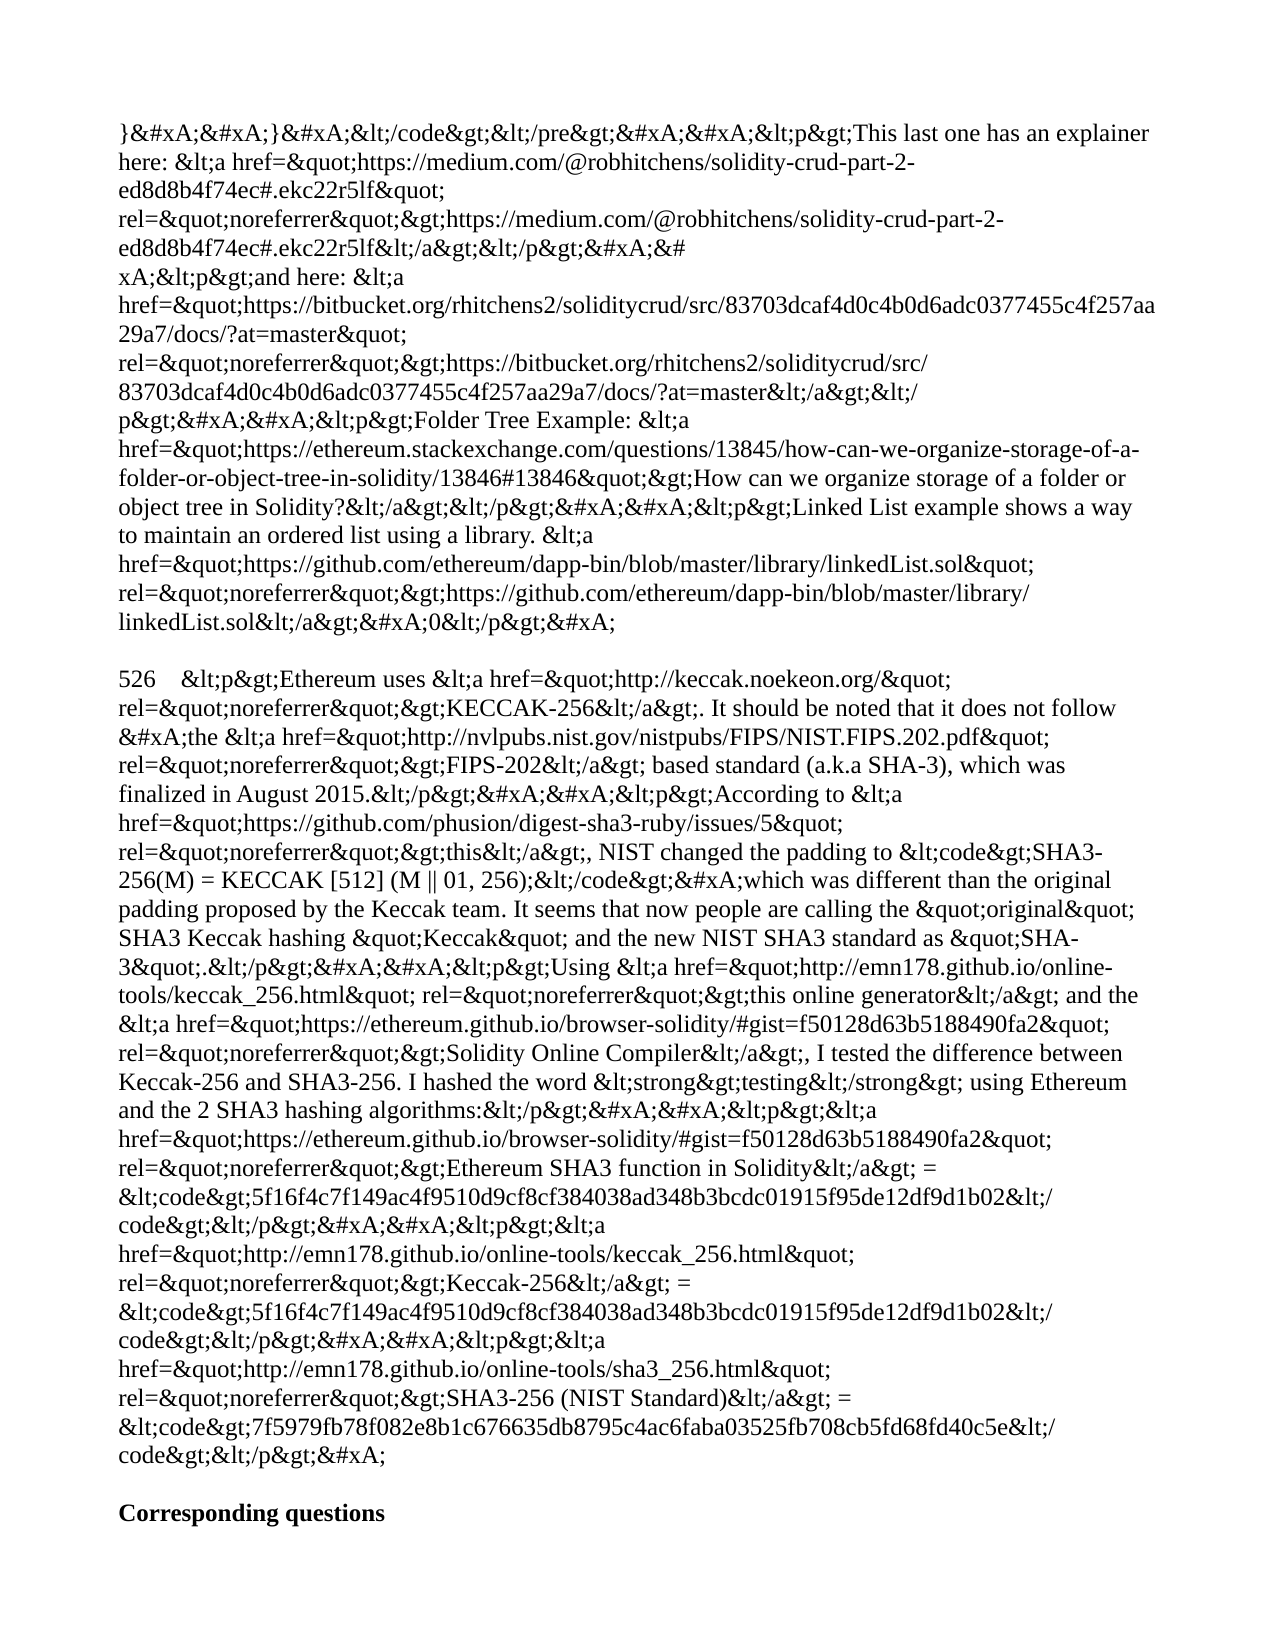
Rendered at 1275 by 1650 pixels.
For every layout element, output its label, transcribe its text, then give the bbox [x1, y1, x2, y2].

text }&#xA;&#xA;}&#xA;&lt;/code&gt;&lt;/pre&gt;&#xA;&#xA;&lt;p&gt;This last one has an explainer here: &lt;a href=&quot;https://medium.com/@robhitchens/solidity-crud-part-2-ed8d8b4f74ec#.ekc22r5lf&quot; rel=&quot;noreferrer&quot;&gt;https://medium.com/@robhitchens/solidity-crud-part-2-ed8d8b4f74ec#.ekc22r5lf&lt;/a&gt;&lt;/p&gt;&#xA;&# [118, 118, 1157, 262]
text xA;&lt;p&gt;and here: &lt;a href=&quot;https://bitbucket.org/rhitchens2/soliditycrud/src/83703dcaf4d0c4b0d6adc0377455c4f257aa29a7/docs/?at=master&quot; rel=&quot;noreferrer&quot;&gt;https://bitbucket.org/rhitchens2/soliditycrud/src/83703dcaf4d0c4b0d6adc0377455c4f257aa29a7/docs/?at=master&lt;/a&gt;&lt;/p&gt;&#xA;&#xA;&lt;p&gt;Folder Tree Example: &lt;a href=&quot;https://ethereum.stackexchange.com/questions/13845/how-can-we-organize-storage-of-a-folder-or-object-tree-in-solidity/13846#13846&quot;&gt;How can we organize storage of a folder or object tree in Solidity?&lt;/a&gt;&lt;/p&gt;&#xA;&#xA;&lt;p&gt;Linked List example shows a way to maintain an ordered list using a library. &lt;a href=&quot;https://github.com/ethereum/dapp-bin/blob/master/library/linkedList.sol&quot; rel=&quot;noreferrer&quot;&gt;https://github.com/ethereum/dapp-bin/blob/master/library/linkedList.sol&lt;/a&gt;&#xA;0&lt;/p&gt;&#xA; [118, 262, 1157, 636]
text Corresponding questions [118, 1498, 1157, 1527]
text 526 &lt;p&gt;Ethereum uses &lt;a href=&quot;http://keccak.noekeon.org/&quot; rel=&quot;noreferrer&quot;&gt;KECCAK-256&lt;/a&gt;. It should be noted that it does not follow &#xA;the &lt;a href=&quot;http://nvlpubs.nist.gov/nistpubs/FIPS/NIST.FIPS.202.pdf&quot; rel=&quot;noreferrer&quot;&gt;FIPS-202&lt;/a&gt; based standard (a.k.a SHA-3), which was finalized in August 2015.&lt;/p&gt;&#xA;&#xA;&lt;p&gt;According to &lt;a href=&quot;https://github.com/phusion/digest-sha3-ruby/issues/5&quot; rel=&quot;noreferrer&quot;&gt;this&lt;/a&gt;, NIST changed the padding to &lt;code&gt;SHA3-256(M) = KECCAK [512] (M || 01, 256);&lt;/code&gt;&#xA;which was different than the original padding proposed by the Keccak team. It seems that now people are calling the &quot;original&quot; SHA3 Keccak hashing &quot;Keccak&quot; and the new NIST SHA3 standard as &quot;SHA-3&quot;.&lt;/p&gt;&#xA;&#xA;&lt;p&gt;Using &lt;a href=&quot;http://emn178.github.io/online-tools/keccak_256.html&quot; rel=&quot;noreferrer&quot;&gt;this online generator&lt;/a&gt; and the &lt;a href=&quot;https://ethereum.github.io/browser-solidity/#gist=f50128d63b5188490fa2&quot; rel=&quot;noreferrer&quot;&gt;Solidity Online Compiler&lt;/a&gt;, I tested the difference between Keccak-256 and SHA3-256. I hashed the word &lt;strong&gt;testing&lt;/strong&gt; using Ethereum and the 2 SHA3 hashing algorithms:&lt;/p&gt;&#xA;&#xA;&lt;p&gt;&lt;a href=&quot;https://ethereum.github.io/browser-solidity/#gist=f50128d63b5188490fa2&quot; rel=&quot;noreferrer&quot;&gt;Ethereum SHA3 function in Solidity&lt;/a&gt; = &lt;code&gt;5f16f4c7f149ac4f9510d9cf8cf384038ad348b3bcdc01915f95de12df9d1b02&lt;/code&gt;&lt;/p&gt;&#xA;&#xA;&lt;p&gt;&lt;a href=&quot;http://emn178.github.io/online-tools/keccak_256.html&quot; rel=&quot;noreferrer&quot;&gt;Keccak-256&lt;/a&gt; = &lt;code&gt;5f16f4c7f149ac4f9510d9cf8cf384038ad348b3bcdc01915f95de12df9d1b02&lt;/code&gt;&lt;/p&gt;&#xA;&#xA;&lt;p&gt;&lt;a href=&quot;http://emn178.github.io/online-tools/sha3_256.html&quot; rel=&quot;noreferrer&quot;&gt;SHA3-256 (NIST Standard)&lt;/a&gt; = &lt;code&gt;7f5979fb78f082e8b1c676635db8795c4ac6faba03525fb708cb5fd68fd40c5e&lt;/code&gt;&lt;/p&gt;&#xA; [118, 664, 1157, 1469]
